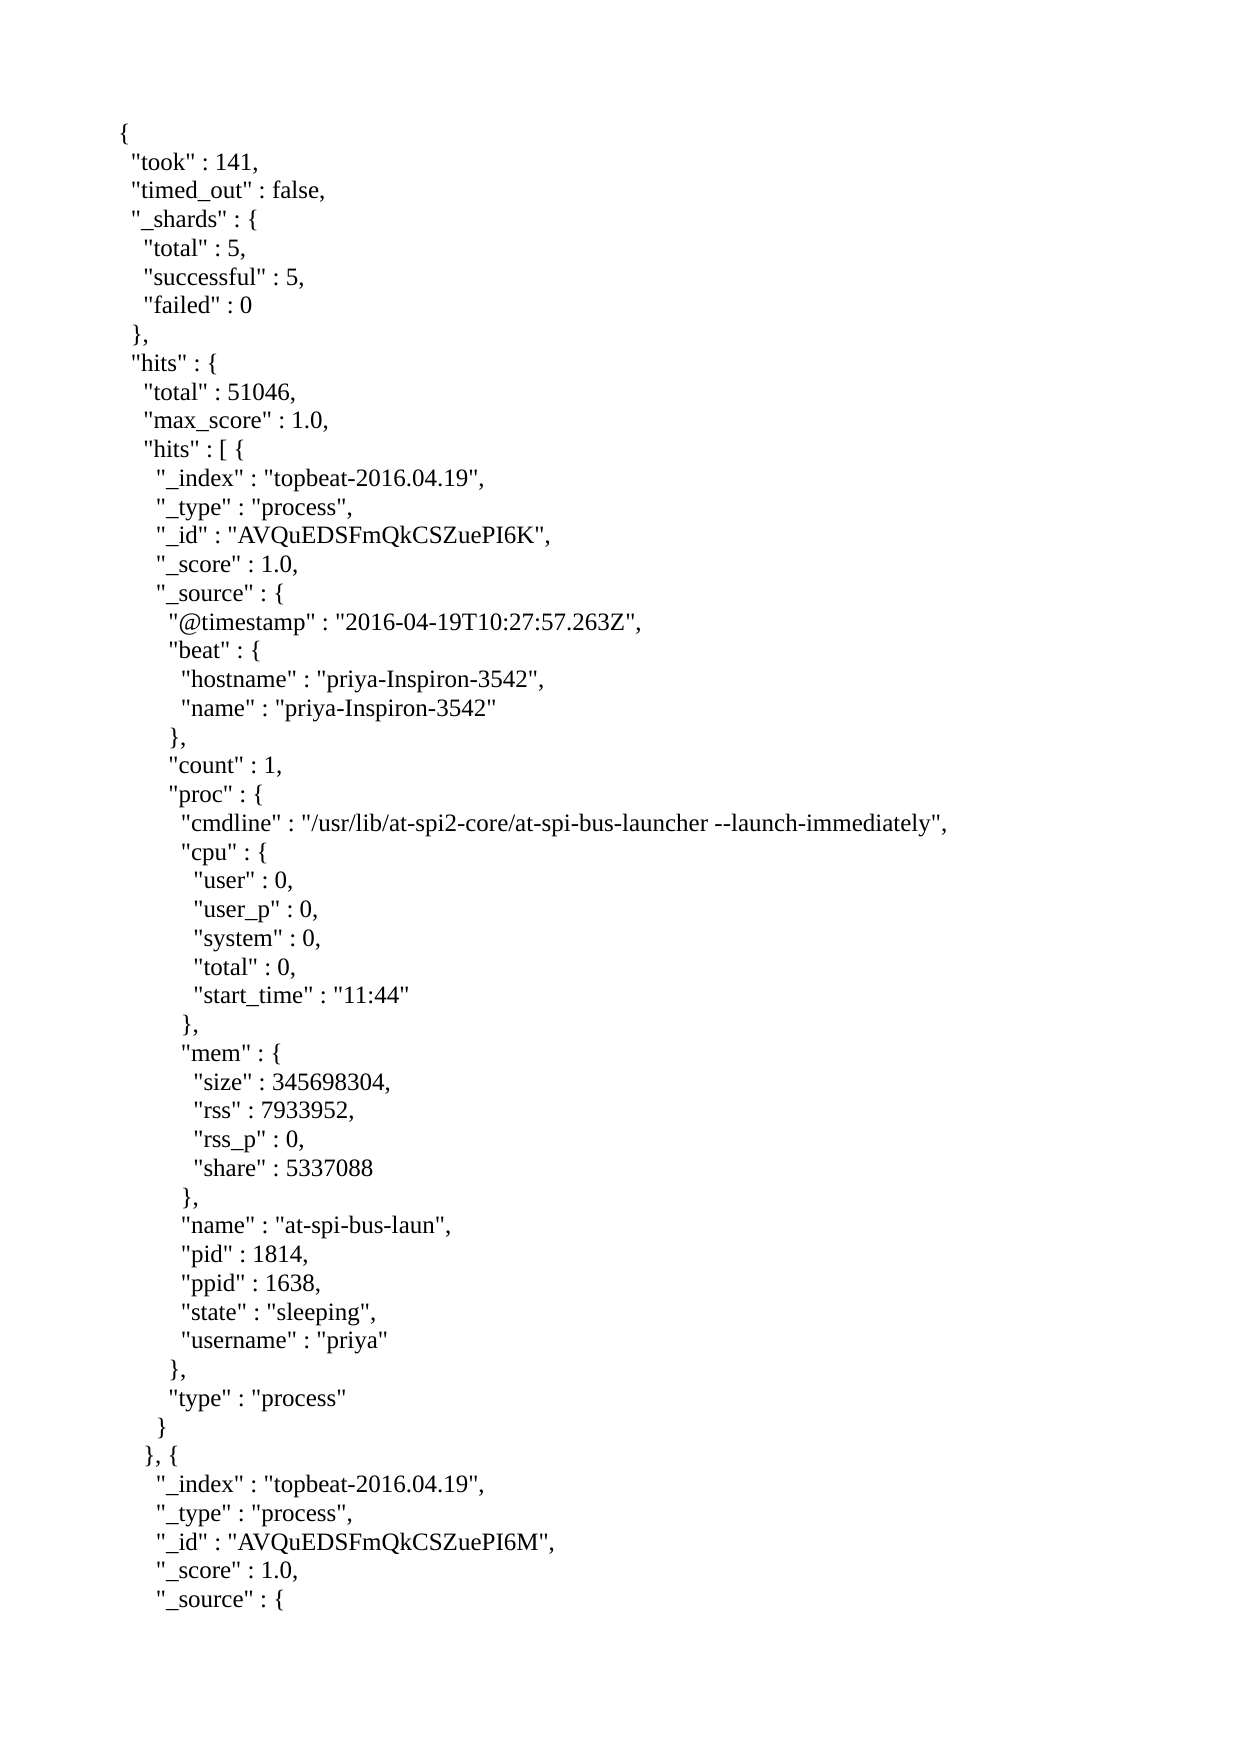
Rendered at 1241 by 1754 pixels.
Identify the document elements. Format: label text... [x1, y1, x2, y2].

text "type" : "process" [118, 1383, 1122, 1412]
text "_score" : 1.0, [118, 1556, 1122, 1584]
text "cmdline" : "/usr/lib/at-spi2-core/at-spi-bus-launcher --launch-immediately", [118, 808, 1122, 837]
text }, [118, 1354, 1122, 1383]
text }, { [118, 1441, 1122, 1469]
text "name" : "priya-Inspiron-3542" [118, 693, 1122, 722]
text "_id" : "AVQuEDSFmQkCSZuePI6M", [118, 1527, 1122, 1556]
text "total" : 5, [118, 233, 1122, 262]
text "proc" : { [118, 779, 1122, 808]
text "hits" : [ { [118, 434, 1122, 463]
text "beat" : { [118, 636, 1122, 664]
text "name" : "at-spi-bus-laun", [118, 1211, 1122, 1239]
text "_source" : { [118, 1584, 1122, 1613]
text "_id" : "AVQuEDSFmQkCSZuePI6K", [118, 521, 1122, 549]
text "share" : 5337088 [118, 1153, 1122, 1182]
text "count" : 1, [118, 751, 1122, 779]
text }, [118, 1182, 1122, 1211]
text "failed" : 0 [118, 291, 1122, 319]
text "hostname" : "priya-Inspiron-3542", [118, 664, 1122, 693]
text "user" : 0, [118, 866, 1122, 894]
text "start_time" : "11:44" [118, 981, 1122, 1009]
text "successful" : 5, [118, 262, 1122, 291]
text "pid" : 1814, [118, 1239, 1122, 1268]
text "took" : 141, [118, 147, 1122, 176]
text "system" : 0, [118, 923, 1122, 952]
text "size" : 345698304, [118, 1067, 1122, 1096]
text "hits" : { [118, 348, 1122, 377]
text "total" : 51046, [118, 377, 1122, 406]
text "cpu" : { [118, 837, 1122, 866]
text "user_p" : 0, [118, 894, 1122, 923]
text "@timestamp" : "2016-04-19T10:27:57.263Z", [118, 607, 1122, 636]
text "_index" : "topbeat-2016.04.19", [118, 1469, 1122, 1498]
text "_shards" : { [118, 204, 1122, 233]
text "_score" : 1.0, [118, 549, 1122, 578]
text { [118, 118, 1122, 147]
text "username" : "priya" [118, 1326, 1122, 1354]
text }, [118, 319, 1122, 348]
text "timed_out" : false, [118, 176, 1122, 204]
text "_index" : "topbeat-2016.04.19", [118, 463, 1122, 492]
text }, [118, 1009, 1122, 1038]
text "ppid" : 1638, [118, 1268, 1122, 1297]
text "_type" : "process", [118, 1498, 1122, 1527]
text "total" : 0, [118, 952, 1122, 981]
text "rss" : 7933952, [118, 1096, 1122, 1124]
text "_type" : "process", [118, 492, 1122, 521]
text "state" : "sleeping", [118, 1297, 1122, 1326]
text }, [118, 722, 1122, 751]
text "rss_p" : 0, [118, 1124, 1122, 1153]
text "max_score" : 1.0, [118, 406, 1122, 434]
text } [118, 1412, 1122, 1441]
text "mem" : { [118, 1038, 1122, 1067]
text "_source" : { [118, 578, 1122, 607]
